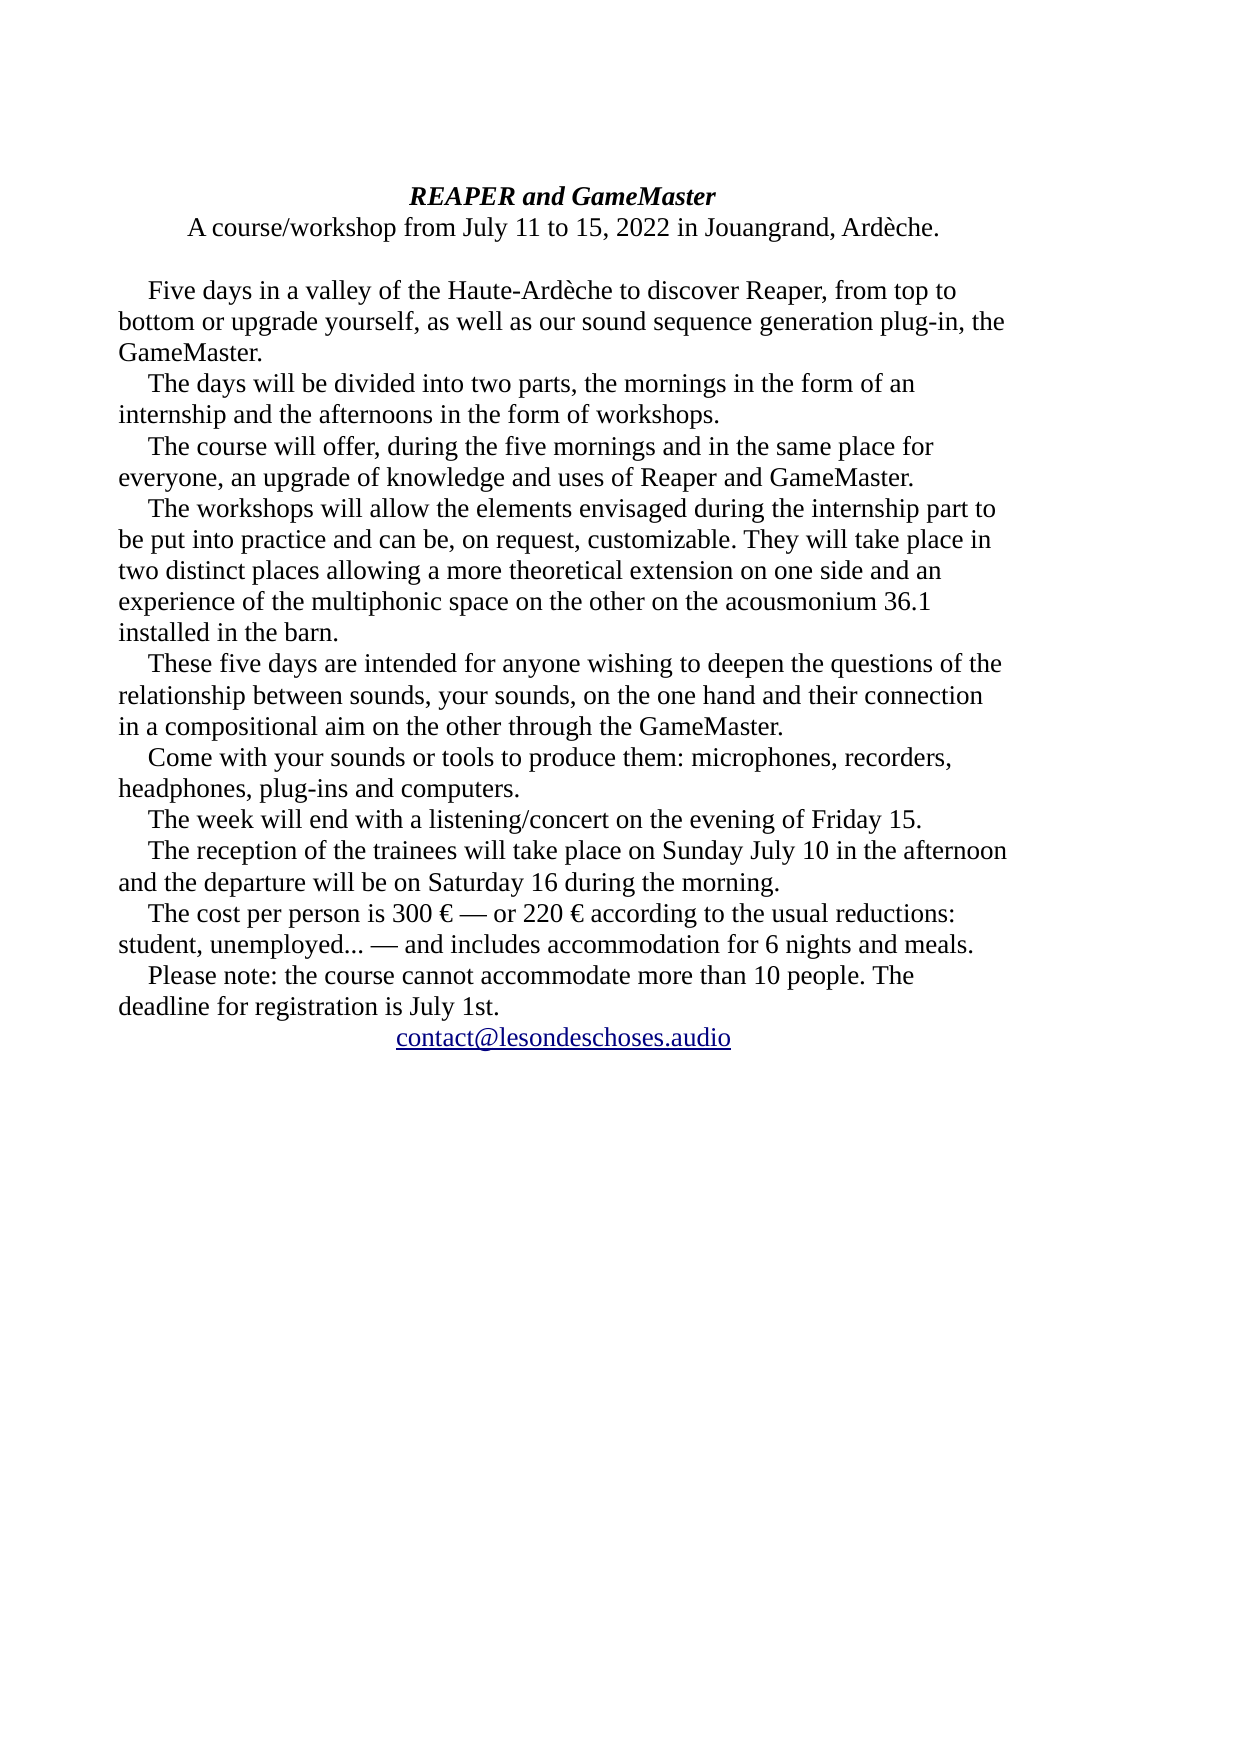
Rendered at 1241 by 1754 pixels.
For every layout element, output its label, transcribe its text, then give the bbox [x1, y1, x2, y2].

text The week will end with a listening/concert on the evening of Friday 15. [118, 803, 1009, 834]
text contact@lesondeschoses.audio [118, 1021, 1009, 1052]
text REAPER and GameMaster [118, 180, 1009, 212]
text The workshops will allow the elements envisaged during the internship part to be put into practice and can be, on request, customizable. They will take place in two distinct places allowing a more theoretical extension on one side and an experience of the multiphonic space on the other on the acousmonium 36.1 installed in the barn. [118, 492, 1009, 648]
text A course/workshop from July 11 to 15, 2022 in Jouangrand, Ardèche. [118, 212, 1009, 243]
text Please note: the course cannot accommodate more than 10 people. The deadline for registration is July 1st. [118, 959, 1009, 1021]
text The days will be divided into two parts, the mornings in the form of an internship and the afternoons in the form of workshops. [118, 367, 1009, 429]
text The reception of the trainees will take place on Sunday July 10 in the afternoon and the departure will be on Saturday 16 during the morning. [118, 834, 1009, 897]
text These five days are intended for anyone wishing to deepen the questions of the relationship between sounds, your sounds, on the one hand and their connection in a compositional aim on the other through the GameMaster. [118, 648, 1009, 741]
text The course will offer, during the five mornings and in the same place for everyone, an upgrade of knowledge and uses of Reaper and GameMaster. [118, 429, 1009, 492]
text Five days in a valley of the Haute-Ardèche to discover Reaper, from top to bottom or upgrade yourself, as well as our sound sequence generation plug-in, the GameMaster. [118, 274, 1009, 367]
text The cost per person is 300 € — or 220 € according to the usual reductions: student, unemployed... — and includes accommodation for 6 nights and meals. [118, 897, 1009, 959]
text Come with your sounds or tools to produce them: microphones, recorders, headphones, plug-ins and computers. [118, 741, 1009, 803]
